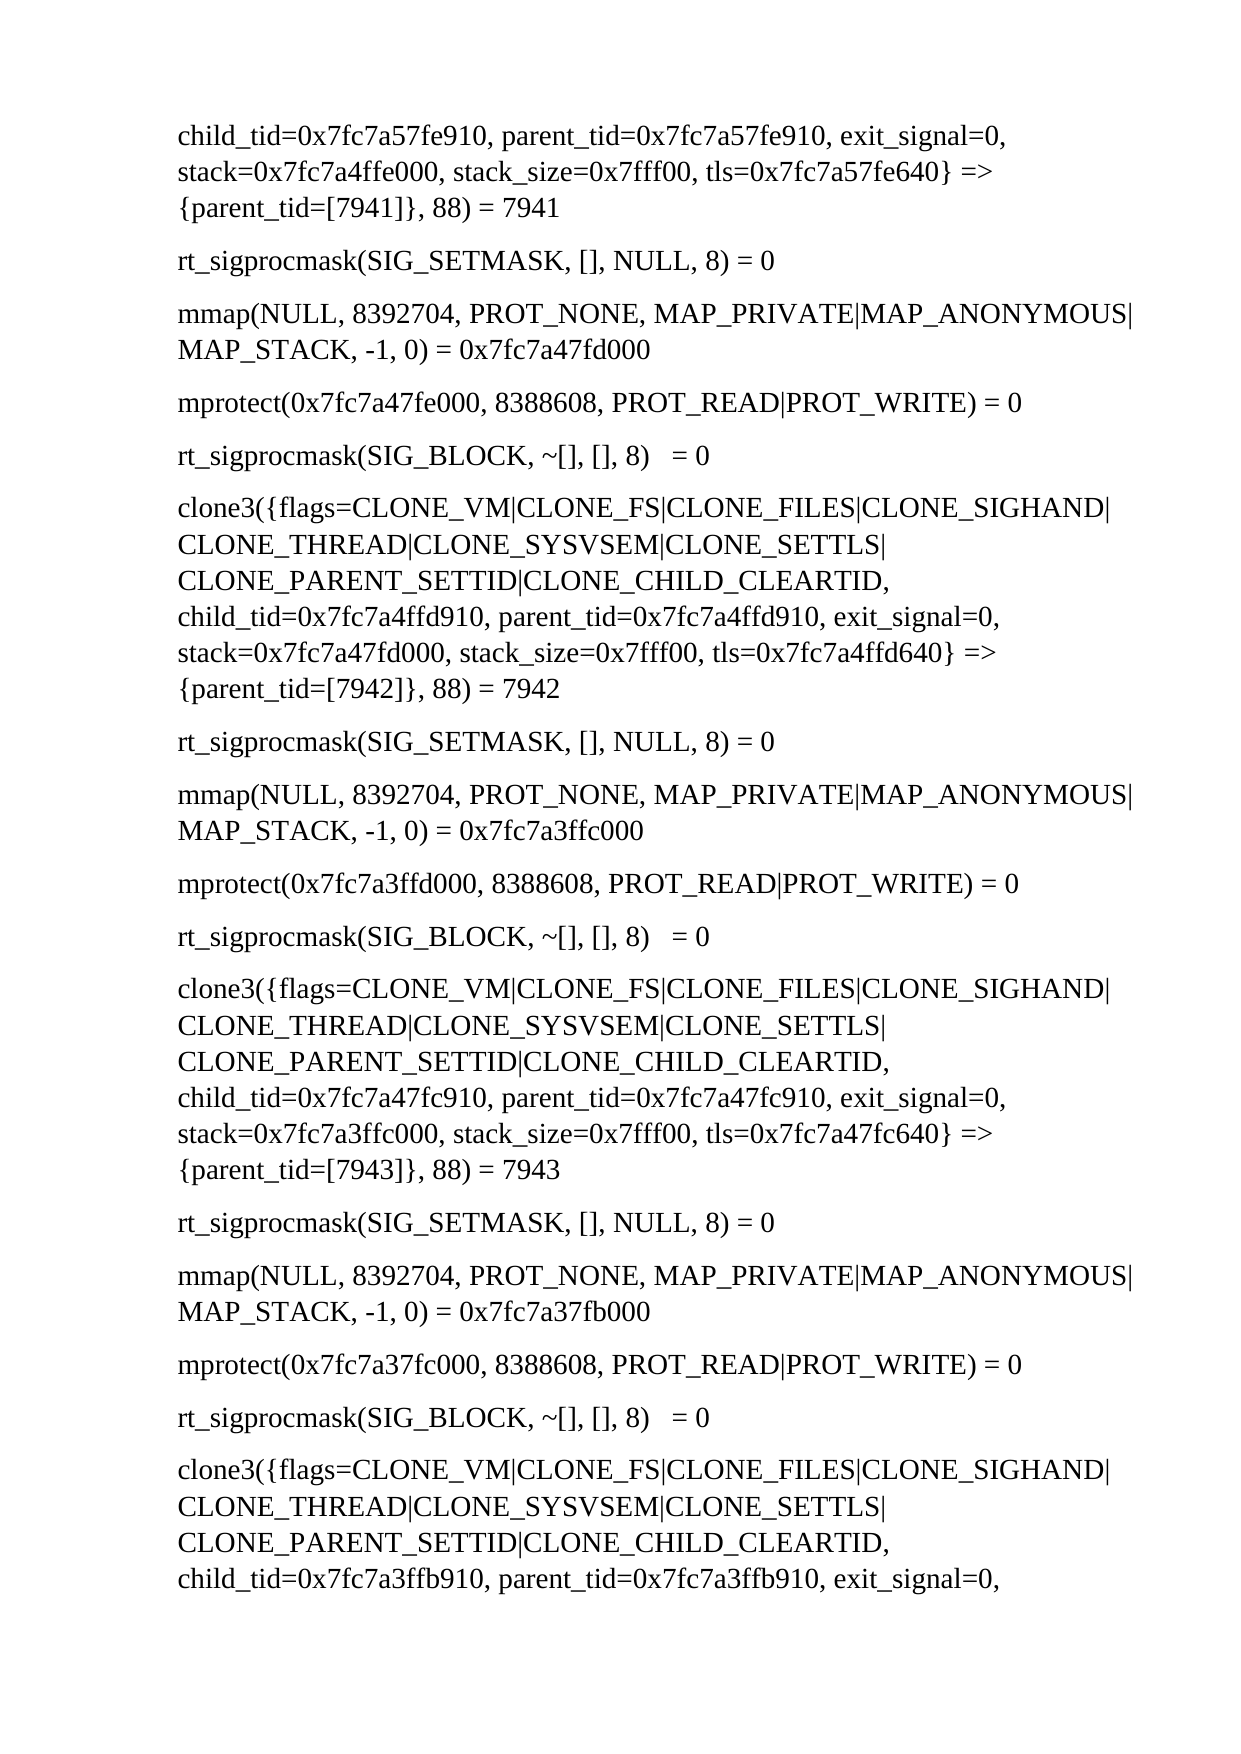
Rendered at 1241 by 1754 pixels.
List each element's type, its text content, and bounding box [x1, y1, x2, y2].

text rt_sigprocmask(SIG_SETMASK, [], NULL, 8) = 0 [177, 724, 1152, 758]
text rt_sigprocmask(SIG_BLOCK, ~[], [], 8) = 0 [177, 919, 1152, 952]
text mmap(NULL, 8392704, PROT_NONE, MAP_PRIVATE|MAP_ANONYMOUS|MAP_STACK, -1, 0) = 0x7fc7a47fd000 [177, 296, 1152, 366]
text rt_sigprocmask(SIG_SETMASK, [], NULL, 8) = 0 [177, 243, 1152, 277]
text mprotect(0x7fc7a3ffd000, 8388608, PROT_READ|PROT_WRITE) = 0 [177, 866, 1152, 899]
text clone3({flags=CLONE_VM|CLONE_FS|CLONE_FILES|CLONE_SIGHAND|CLONE_THREAD|CLONE_SYSVSEM|CLONE_SETTLS|CLONE_PARENT_SETTID|CLONE_CHILD_CLEARTID, child_tid=0x7fc7a3ffb910, parent_tid=0x7fc7a3ffb910, exit_signal=0, [177, 1452, 1152, 1594]
text rt_sigprocmask(SIG_BLOCK, ~[], [], 8) = 0 [177, 438, 1152, 471]
text mmap(NULL, 8392704, PROT_NONE, MAP_PRIVATE|MAP_ANONYMOUS|MAP_STACK, -1, 0) = 0x7fc7a3ffc000 [177, 777, 1152, 847]
text rt_sigprocmask(SIG_BLOCK, ~[], [], 8) = 0 [177, 1400, 1152, 1433]
text mmap(NULL, 8392704, PROT_NONE, MAP_PRIVATE|MAP_ANONYMOUS|MAP_STACK, -1, 0) = 0x7fc7a37fb000 [177, 1258, 1152, 1328]
text mprotect(0x7fc7a47fe000, 8388608, PROT_READ|PROT_WRITE) = 0 [177, 385, 1152, 418]
text child_tid=0x7fc7a57fe910, parent_tid=0x7fc7a57fe910, exit_signal=0, stack=0x7fc7a4ffe000, stack_size=0x7fff00, tls=0x7fc7a57fe640} => {parent_tid=[7941]}, 88) = 7941 [177, 118, 1152, 224]
text rt_sigprocmask(SIG_SETMASK, [], NULL, 8) = 0 [177, 1205, 1152, 1239]
text mprotect(0x7fc7a37fc000, 8388608, PROT_READ|PROT_WRITE) = 0 [177, 1347, 1152, 1380]
text clone3({flags=CLONE_VM|CLONE_FS|CLONE_FILES|CLONE_SIGHAND|CLONE_THREAD|CLONE_SYSVSEM|CLONE_SETTLS|CLONE_PARENT_SETTID|CLONE_CHILD_CLEARTID, child_tid=0x7fc7a47fc910, parent_tid=0x7fc7a47fc910, exit_signal=0, stack=0x7fc7a3ffc000, stack_size=0x7fff00, tls=0x7fc7a47fc640} => {parent_tid=[7943]}, 88) = 7943 [177, 972, 1152, 1186]
text clone3({flags=CLONE_VM|CLONE_FS|CLONE_FILES|CLONE_SIGHAND|CLONE_THREAD|CLONE_SYSVSEM|CLONE_SETTLS|CLONE_PARENT_SETTID|CLONE_CHILD_CLEARTID, child_tid=0x7fc7a4ffd910, parent_tid=0x7fc7a4ffd910, exit_signal=0, stack=0x7fc7a47fd000, stack_size=0x7fff00, tls=0x7fc7a4ffd640} => {parent_tid=[7942]}, 88) = 7942 [177, 491, 1152, 705]
